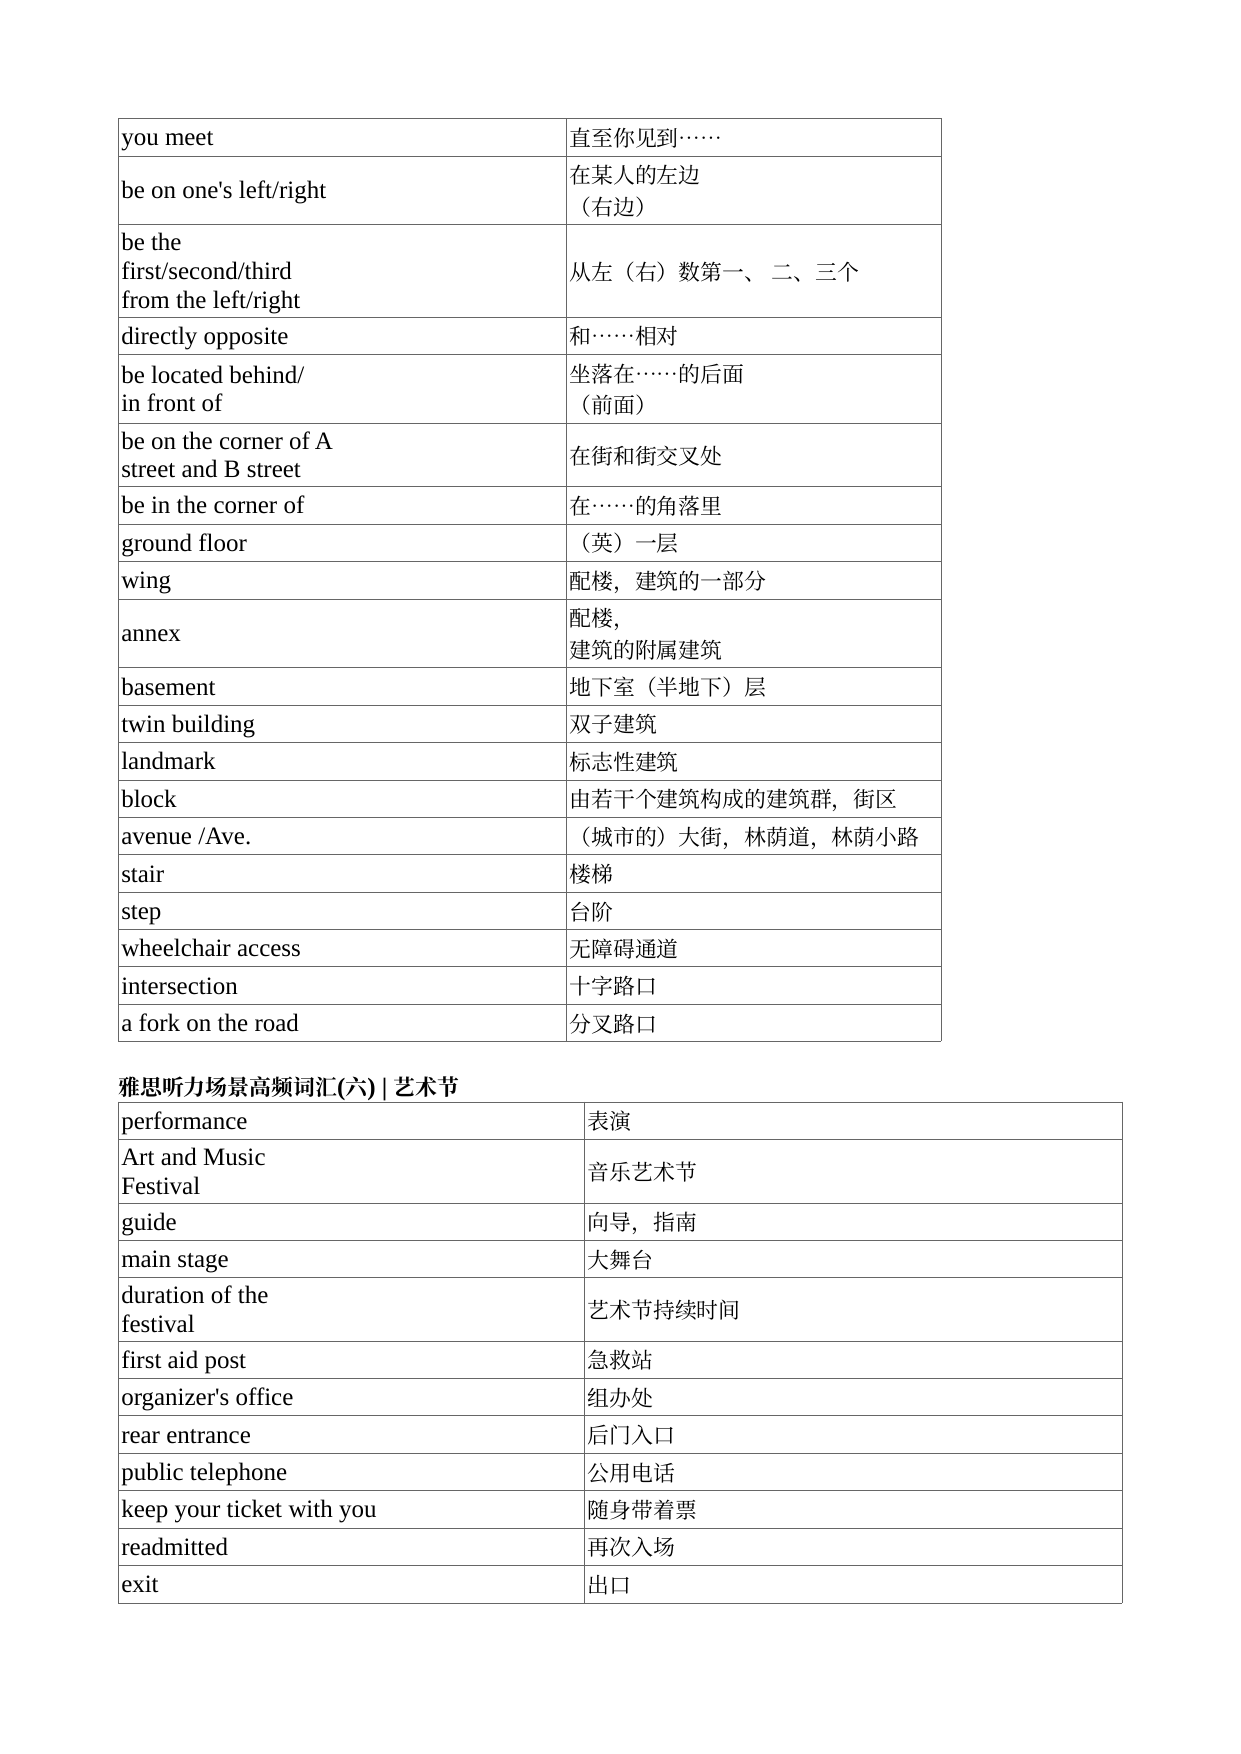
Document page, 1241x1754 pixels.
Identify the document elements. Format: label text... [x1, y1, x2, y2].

table_cell first aid post [119, 1342, 584, 1378]
table_cell 台阶 [567, 893, 941, 929]
table_header 表演 [585, 1103, 1122, 1139]
table_cell 由若干个建筑构成的建筑群，街区 [567, 781, 941, 817]
table_cell be the first/second/third from the left/right [119, 225, 566, 317]
table_cell 十字路口 [567, 967, 941, 1004]
table_cell step [119, 893, 566, 929]
table_cell be on the corner of A street and B street [119, 424, 566, 486]
table_cell directly opposite [119, 318, 566, 354]
table_cell 大舞台 [585, 1241, 1122, 1277]
table_cell wheelchair access [119, 930, 566, 966]
table_cell intersection [119, 967, 566, 1004]
table_cell 地下室（半地下）层 [567, 668, 941, 705]
table_cell 组办处 [585, 1379, 1122, 1415]
table_cell Art and Music Festival [119, 1140, 584, 1202]
table_cell 坐落在……的后面 （前面） [567, 355, 941, 423]
table_cell annex [119, 600, 566, 667]
table_header performance [119, 1103, 584, 1139]
table_cell 标志性建筑 [567, 743, 941, 779]
table_cell （城市的）大街，林荫道，林荫小路 [567, 818, 941, 854]
table_cell duration of the festival [119, 1278, 584, 1341]
table_cell main stage [119, 1241, 584, 1277]
table_cell wing [119, 562, 566, 598]
table_cell be located behind/ in front of [119, 355, 566, 423]
table_cell （英）一层 [567, 525, 941, 561]
table_cell 配楼，建筑的一部分 [567, 562, 941, 598]
table_cell public telephone [119, 1454, 584, 1490]
table_cell 和……相对 [567, 318, 941, 354]
text 雅思听力场景高频词汇(六) | 艺术节 [118, 1070, 1122, 1102]
table_cell exit [119, 1566, 584, 1602]
table_cell guide [119, 1204, 584, 1240]
table_cell organizer's office [119, 1379, 584, 1415]
table_cell 再次入场 [585, 1529, 1122, 1565]
table_cell a fork on the road [119, 1005, 566, 1041]
table_cell 分叉路口 [567, 1005, 941, 1041]
table_cell landmark [119, 743, 566, 779]
table_cell 在某人的左边 （右边） [567, 157, 941, 224]
table_cell 后门入口 [585, 1416, 1122, 1453]
table_cell 无障碍通道 [567, 930, 941, 966]
table_cell 公用电话 [585, 1454, 1122, 1490]
table_cell 急救站 [585, 1342, 1122, 1378]
table_cell ground floor [119, 525, 566, 561]
table_cell 配楼， 建筑的附属建筑 [567, 600, 941, 667]
table_cell be in the corner of [119, 487, 566, 524]
table_cell block [119, 781, 566, 817]
table_cell 楼梯 [567, 855, 941, 892]
table_cell keep your ticket with you [119, 1491, 584, 1528]
table_cell 音乐艺术节 [585, 1140, 1122, 1202]
table_cell 直至你见到…… [567, 119, 941, 156]
table_cell avenue /Ave. [119, 818, 566, 854]
table_cell readmitted [119, 1529, 584, 1565]
table_cell 出口 [585, 1566, 1122, 1602]
table_cell 艺术节持续时间 [585, 1278, 1122, 1341]
table_cell 向导，指南 [585, 1204, 1122, 1240]
table_cell be on one's left/right [119, 157, 566, 224]
table_cell 在街和街交叉处 [567, 424, 941, 486]
table_cell 从左（右）数第一、 二、三个 [567, 225, 941, 317]
table_cell 在……的角落里 [567, 487, 941, 524]
table_cell 随身带着票 [585, 1491, 1122, 1528]
table_cell basement [119, 668, 566, 705]
table_cell rear entrance [119, 1416, 584, 1453]
table_cell you meet [119, 119, 566, 156]
table_cell stair [119, 855, 566, 892]
table_cell twin building [119, 706, 566, 742]
table_cell 双子建筑 [567, 706, 941, 742]
